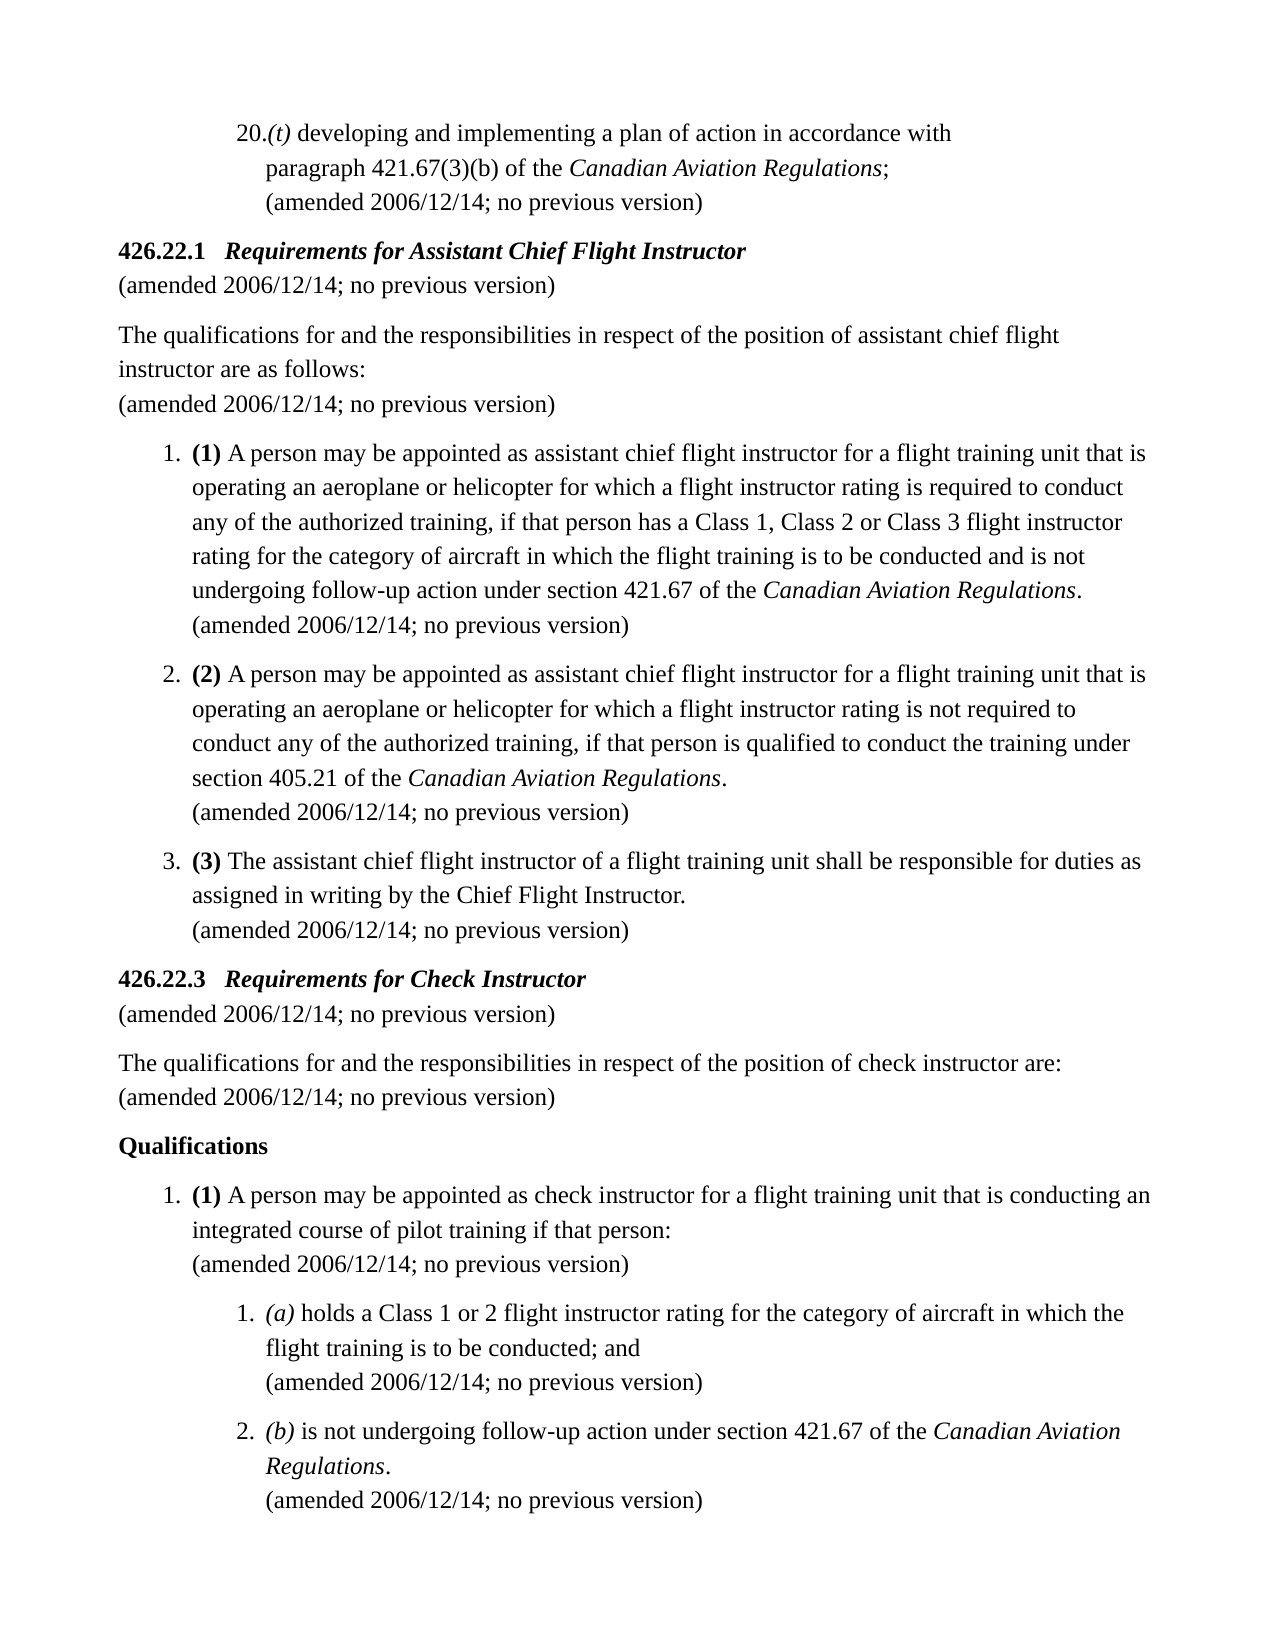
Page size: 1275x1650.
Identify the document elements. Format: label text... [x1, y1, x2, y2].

list (1) A person may be appointed as assistant chief flight instructor for a flight training unit that is operating an aeroplane or helicopter for which a flight instructor rating is required to conduct any of the authorized training, if that person has a Class 1, Class 2 or Class 3 flight instructor rating for the category of aircraft in which the flight training is to be conducted and is not undergoing follow-up action under section 421.67 of the Canadian Aviation Regulations. (amended 2006/12/14; no previous version) [162, 438, 1157, 639]
list (b) is not undergoing follow-up action under section 421.67 of the Canadian Aviation Regulations. (amended 2006/12/14; no previous version) [236, 1416, 1157, 1514]
list (3) The assistant chief flight instructor of a flight training unit shall be responsible for duties as assigned in writing by the Chief Flight Instructor. (amended 2006/12/14; no previous version) [162, 846, 1157, 944]
text The qualifications for and the responsibilities in respect of the position of assistant chief flight instructor are as follows: (amended 2006/12/14; no previous version) [118, 320, 1157, 417]
text 426.22.1 Requirements for Assistant Chief Flight Instructor (amended 2006/12/14; no previous version) [118, 236, 1157, 299]
text 426.22.3 Requirements for Check Instructor (amended 2006/12/14; no previous version) [118, 964, 1157, 1027]
text The qualifications for and the responsibilities in respect of the position of check instructor are: (amended 2006/12/14; no previous version) [118, 1048, 1157, 1111]
list (a) holds a Class 1 or 2 flight instructor rating for the category of aircraft in which the flight training is to be conducted; and (amended 2006/12/14; no previous version) [236, 1298, 1157, 1396]
text Qualifications [118, 1131, 1157, 1160]
list (t) developing and implementing a plan of action in accordance with paragraph 421.67(3)(b) of the Canadian Aviation Regulations; (amended 2006/12/14; no previous version) [236, 118, 1157, 216]
list (1) A person may be appointed as check instructor for a flight training unit that is conducting an integrated course of pilot training if that person: (amended 2006/12/14; no previous version) [162, 1180, 1157, 1278]
list (2) A person may be appointed as assistant chief flight instructor for a flight training unit that is operating an aeroplane or helicopter for which a flight instructor rating is not required to conduct any of the authorized training, if that person is qualified to conduct the training under section 405.21 of the Canadian Aviation Regulations. (amended 2006/12/14; no previous version) [162, 659, 1157, 826]
